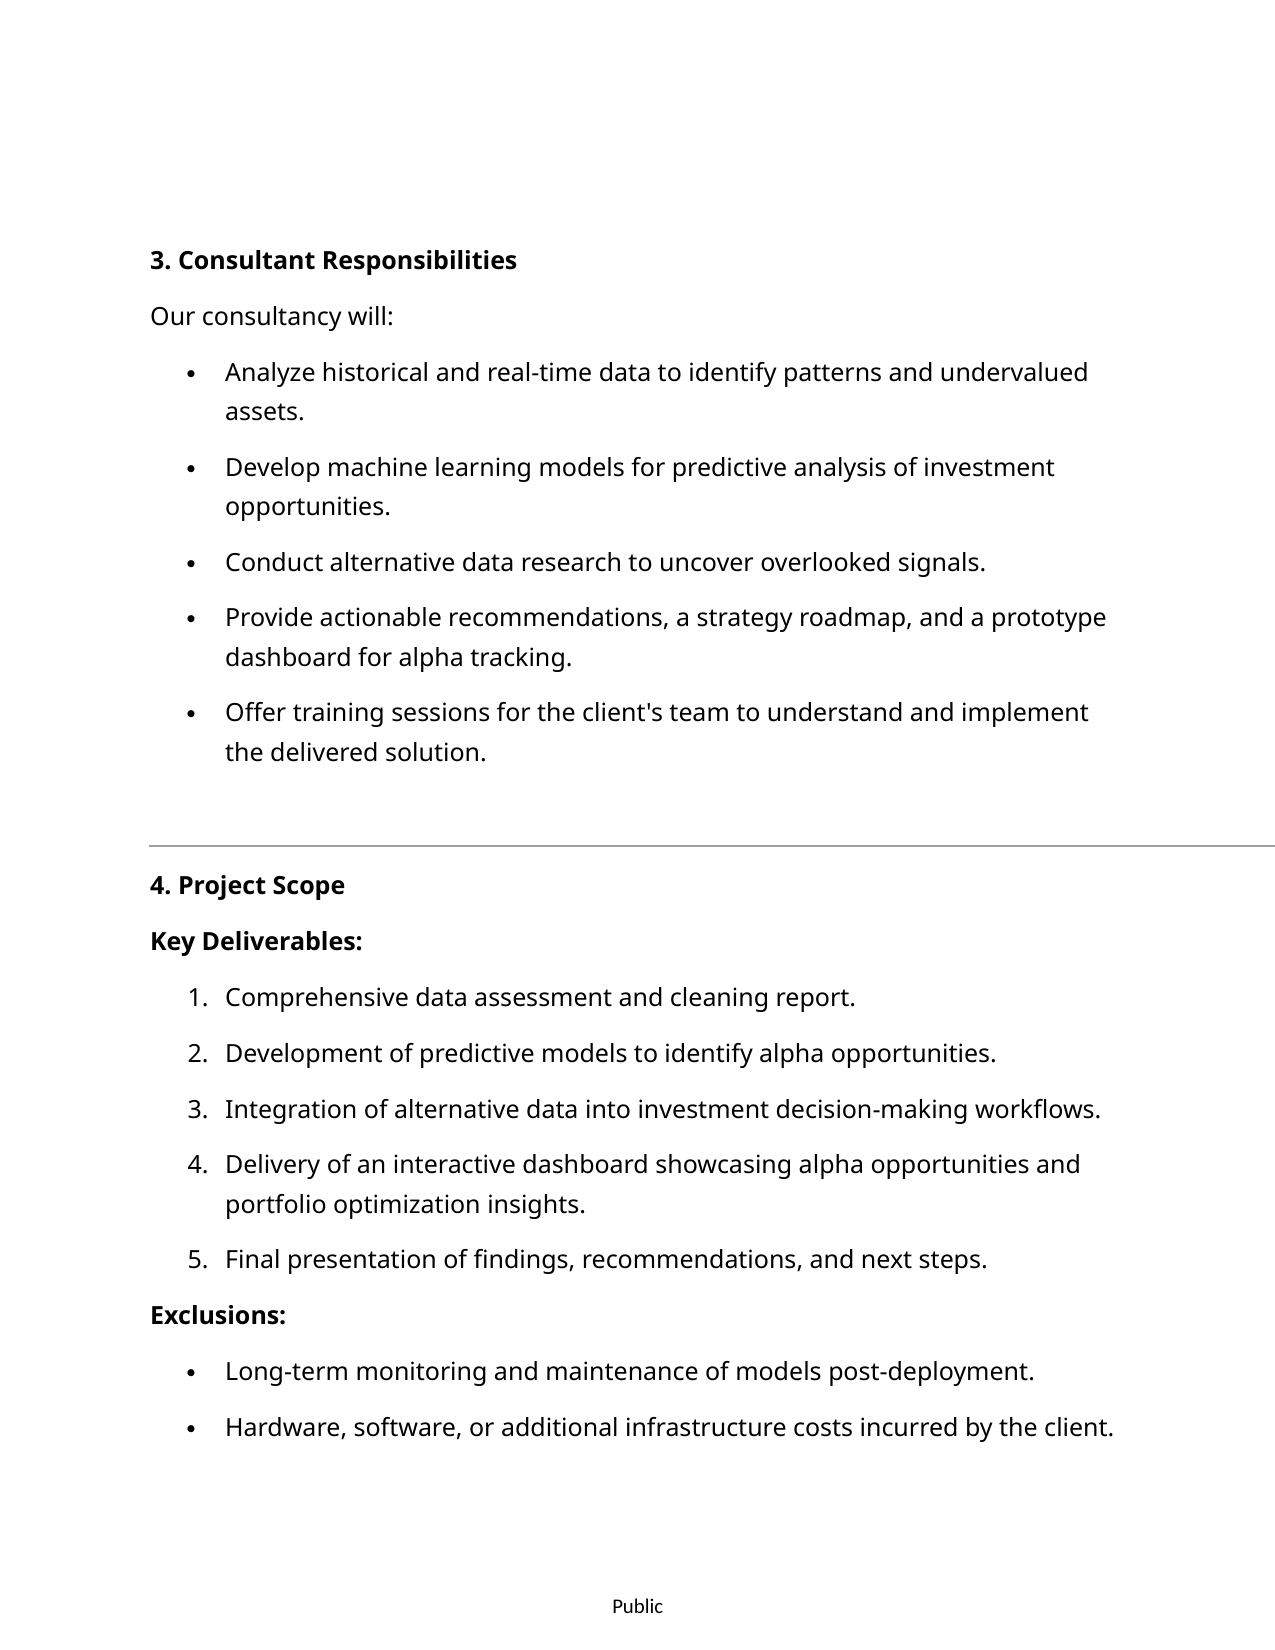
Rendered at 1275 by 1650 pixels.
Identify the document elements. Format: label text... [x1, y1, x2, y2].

list Hardware, software, or additional infrastructure costs incurred by the client. [187, 1409, 1125, 1444]
text 3. Consultant Responsibilities [150, 242, 1125, 277]
text Our consultancy will: [150, 298, 1125, 332]
text Exclusions: [150, 1298, 1125, 1332]
list Offer training sessions for the client's team to understand and implement the delivered solution. [187, 695, 1125, 768]
list Delivery of an interactive dashboard showcasing alpha opportunities and portfolio optimization insights. [187, 1147, 1125, 1220]
list Comprehensive data assessment and cleaning report. [187, 979, 1125, 1014]
list Provide actionable recommendations, a strategy roadmap, and a prototype dashboard for alpha tracking. [187, 600, 1125, 673]
text 4. Project Scope [150, 868, 1125, 902]
list Final presentation of findings, recommendations, and next steps. [187, 1242, 1125, 1276]
list Conduct alternative data research to uncover overlooked signals. [187, 544, 1125, 578]
list Develop machine learning models for predictive analysis of investment opportunities. [187, 449, 1125, 522]
text Key Deliverables: [150, 924, 1125, 958]
list Integration of alternative data into investment decision-making workflows. [187, 1091, 1125, 1125]
list Development of predictive models to identify alpha opportunities. [187, 1035, 1125, 1069]
list Analyze historical and real-time data to identify patterns and undervalued assets. [187, 354, 1125, 427]
list Long-term monitoring and maintenance of models post-deployment. [187, 1354, 1125, 1388]
